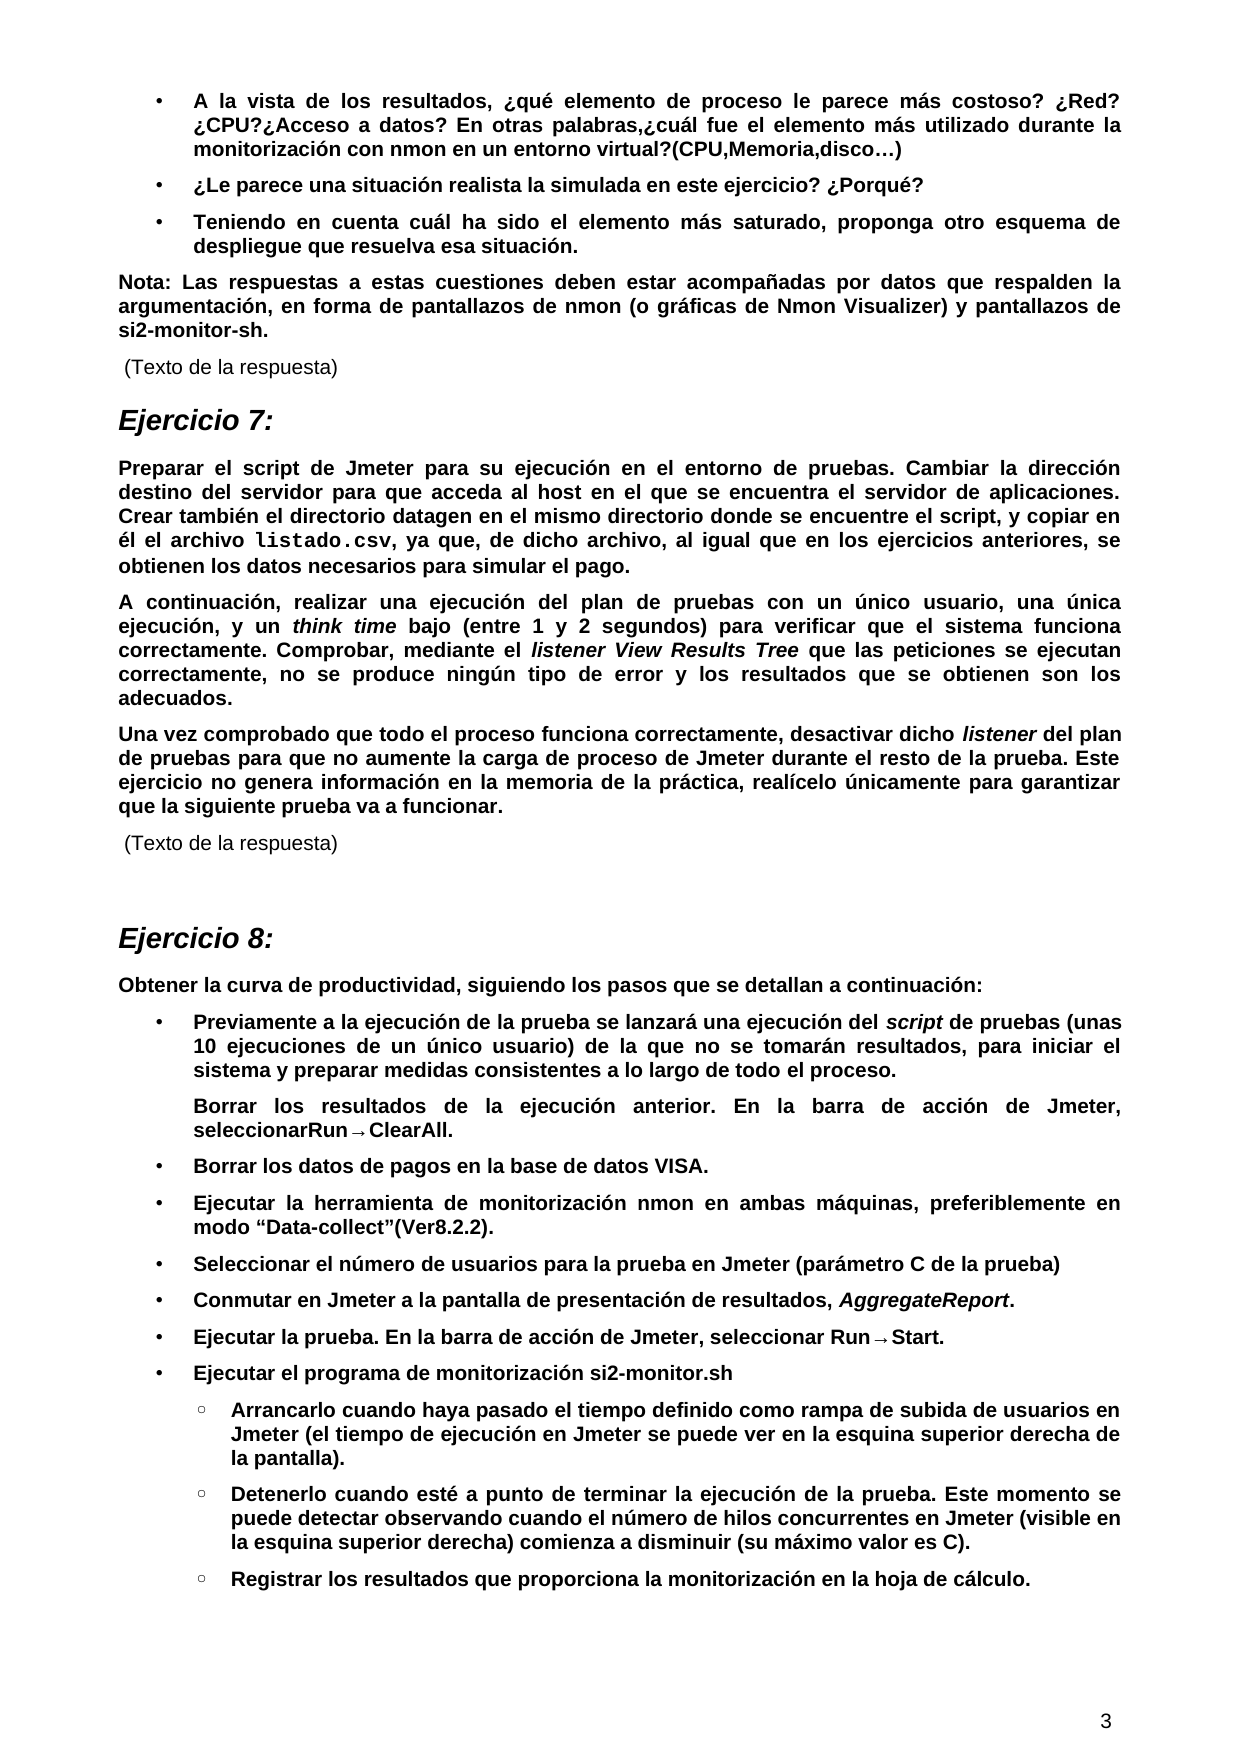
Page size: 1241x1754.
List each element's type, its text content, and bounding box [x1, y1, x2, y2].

list Conmutar en Jmeter a la pantalla de presentación de resultados, AggregateReport. [156, 1288, 1122, 1312]
text Preparar el script de Jmeter para su ejecución en el entorno de pruebas. Cambiar la dirección destino del servidor para que acceda al host en el que se encuentra el servidor de aplicaciones. Crear también el directorio datagen en el mismo directorio donde se encuentre el script, y copiar en él el archivo listado.csv, ya que, de dicho archivo, al igual que en los ejercicios anteriores, se obtienen los datos necesarios para simular el pago. [118, 456, 1122, 577]
text (Texto de la respuesta) [118, 831, 1122, 854]
list Detenerlo cuando esté a punto de terminar la ejecución de la prueba. Este momento se puede detectar observando cuando el número de hilos concurrentes en Jmeter (visible en la esquina superior derecha) comienza a disminuir (su máximo valor es C). [193, 1482, 1122, 1554]
list Borrar los datos de pagos en la base de datos VISA. [156, 1154, 1122, 1178]
list Borrar los resultados de la ejecución anterior. En la barra de acción de Jmeter, seleccionarRun→ClearAll. [156, 1094, 1122, 1142]
text A continuación, realizar una ejecución del plan de pruebas con un único usuario, una única ejecución, y un think time bajo (entre 1 y 2 segundos) para verificar que el sistema funciona correctamente. Comprobar, mediante el listener View Results Tree que las peticiones se ejecutan correctamente, no se produce ningún tipo de error y los resultados que se obtienen son los adecuados. [118, 590, 1122, 710]
list Registrar los resultados que proporciona la monitorización en la hoja de cálculo. [193, 1567, 1122, 1591]
list Ejecutar el programa de monitorización si2-monitor.sh [156, 1361, 1122, 1385]
text (Texto de la respuesta) [118, 354, 1122, 378]
text Nota: Las respuestas a estas cuestiones deben estar acompañadas por datos que respalden la argumentación, en forma de pantallazos de nmon (o gráficas de Nmon Visualizer) y pantallazos de si2-monitor-sh. [118, 270, 1122, 342]
text Obtener la curva de productividad, siguiendo los pasos que se detallan a continuación: [118, 973, 1122, 997]
text Una vez comprobado que todo el proceso funciona correctamente, desactivar dicho listener del plan de pruebas para que no aumente la carga de proceso de Jmeter durante el resto de la prueba. Este ejercicio no genera información en la memoria de la práctica, realícelo únicamente para garantizar que la siguiente prueba va a funcionar. [118, 722, 1122, 818]
list ¿Le parece una situación realista la simulada en este ejercicio? ¿Porqué? [156, 173, 1122, 197]
list Arrancarlo cuando haya pasado el tiempo definido como rampa de subida de usuarios en Jmeter (el tiempo de ejecución en Jmeter se puede ver en la esquina superior derecha de la pantalla). [193, 1398, 1122, 1470]
subtitle Ejercicio 8: [118, 921, 1122, 954]
subtitle Ejercicio 7: [118, 403, 1122, 437]
list Seleccionar el número de usuarios para la prueba en Jmeter (parámetro C de la prueba) [156, 1251, 1122, 1276]
list Ejecutar la prueba. En la barra de acción de Jmeter, seleccionar Run→Start. [156, 1324, 1122, 1349]
list A la vista de los resultados, ¿qué elemento de proceso le parece más costoso? ¿Red? ¿CPU?¿Acceso a datos? En otras palabras,¿cuál fue el elemento más utilizado durante la monitorización con nmon en un entorno virtual?(CPU,Memoria,disco…) [156, 88, 1122, 161]
list Teniendo en cuenta cuál ha sido el elemento más saturado, proponga otro esquema de despliegue que resuelva esa situación. [156, 209, 1122, 258]
list Previamente a la ejecución de la prueba se lanzará una ejecución del script de pruebas (unas 10 ejecuciones de un único usuario) de la que no se tomarán resultados, para iniciar el sistema y preparar medidas consistentes a lo largo de todo el proceso. [156, 1009, 1122, 1081]
list Ejecutar la herramienta de monitorización nmon en ambas máquinas, preferiblemente en modo “Data-collect”(Ver8.2.2). [156, 1191, 1122, 1239]
